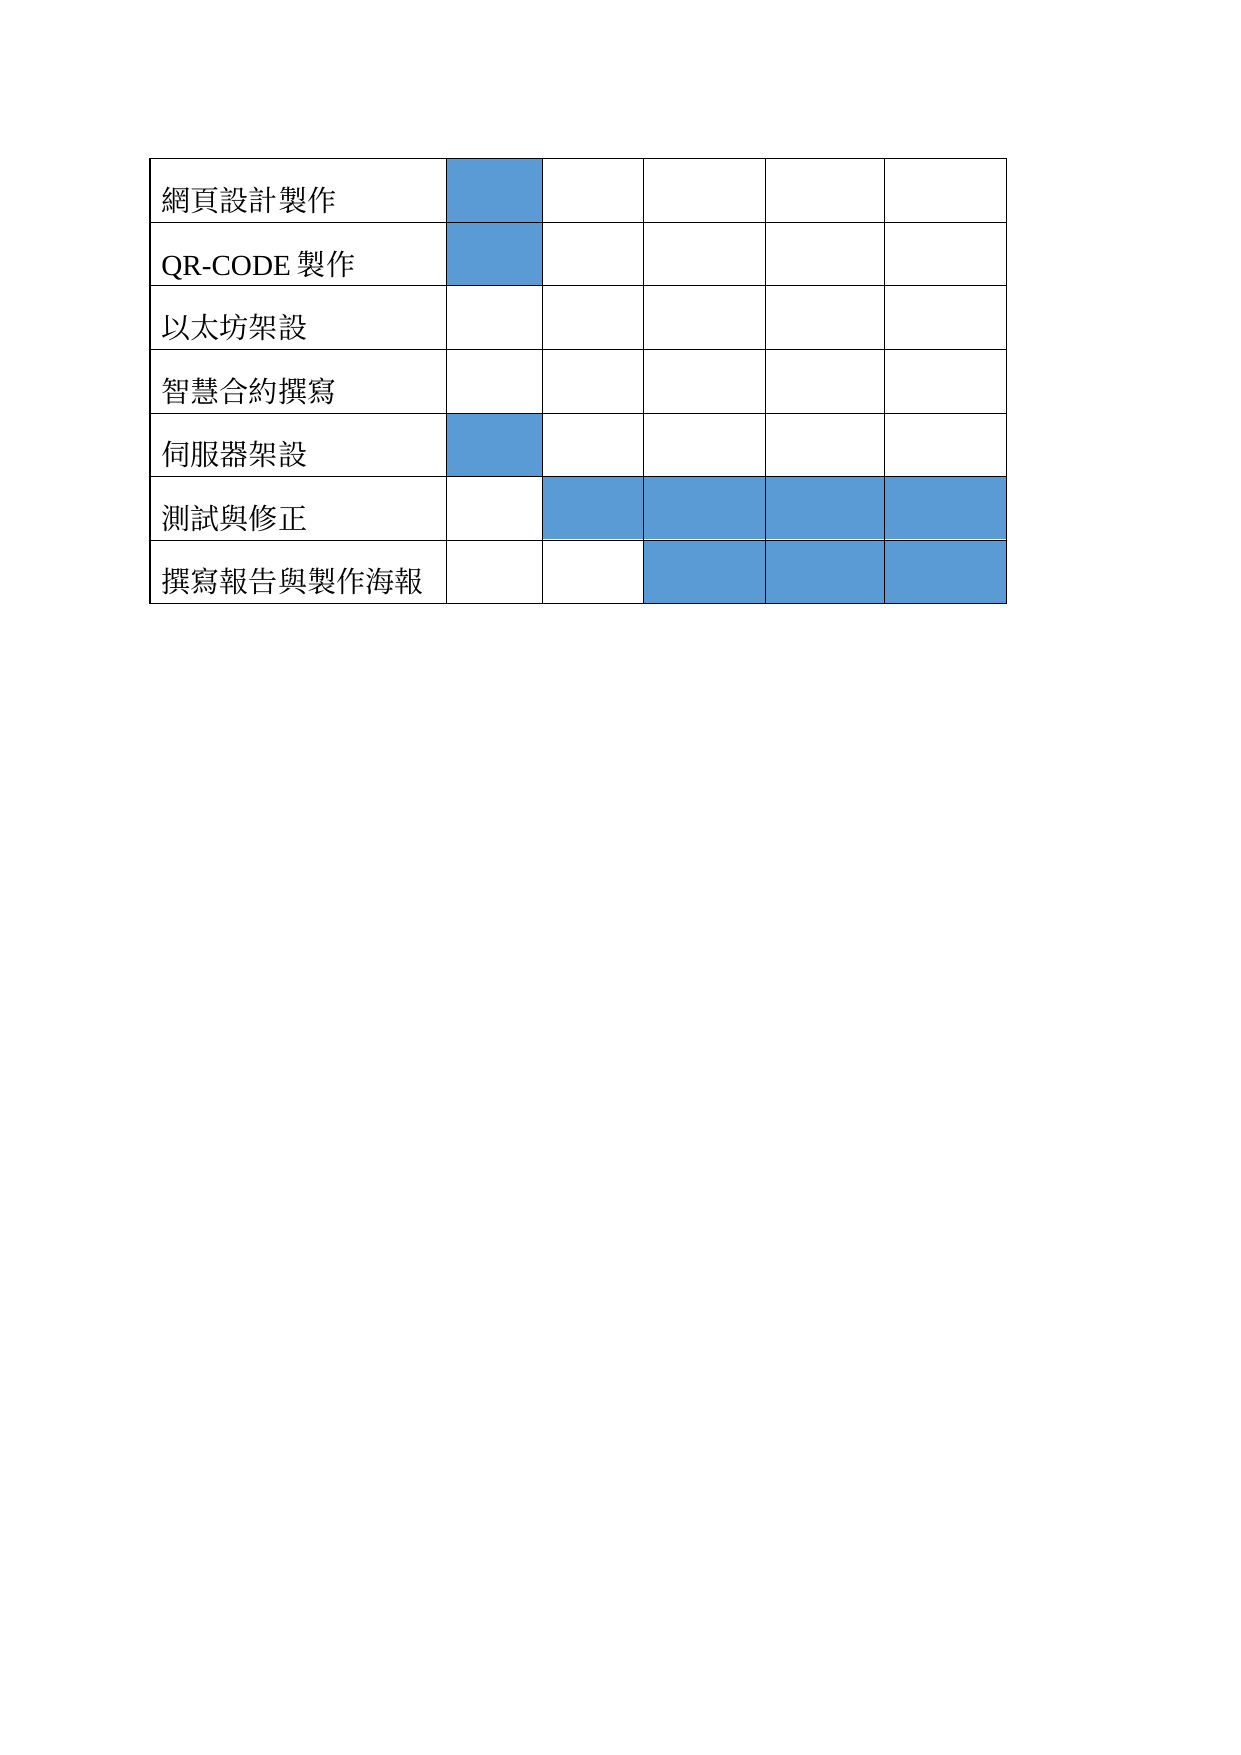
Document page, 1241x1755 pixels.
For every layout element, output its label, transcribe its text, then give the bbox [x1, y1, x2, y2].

table_cell [543, 159, 643, 222]
table_cell [644, 350, 765, 412]
table_cell 測試與修正 [151, 477, 446, 539]
table_cell 智慧合約撰寫 [151, 350, 446, 412]
table_cell [766, 541, 884, 603]
table_cell [885, 541, 1006, 603]
table_cell 撰寫報告與製作海報 [151, 541, 446, 603]
table_cell 網頁設計製作 [151, 159, 446, 222]
table_cell [885, 414, 1006, 476]
table_cell [766, 286, 884, 349]
table_cell [447, 414, 542, 476]
table_cell QR-CODE製作 [151, 223, 446, 285]
table_cell [543, 286, 643, 349]
table_cell [885, 159, 1006, 222]
table_cell [766, 223, 884, 285]
table_cell 以太坊架設 [151, 286, 446, 349]
table_cell [644, 414, 765, 476]
table_cell [766, 350, 884, 412]
table_cell [644, 286, 765, 349]
table_cell [644, 223, 765, 285]
table_cell [543, 477, 643, 539]
table_cell [543, 541, 643, 603]
table_cell [644, 159, 765, 222]
table_cell [885, 350, 1006, 412]
table_cell [447, 477, 542, 539]
table_cell [885, 286, 1006, 349]
table_cell [766, 414, 884, 476]
table_cell [885, 223, 1006, 285]
table_cell [447, 350, 542, 412]
table_cell [644, 477, 765, 539]
table_cell [644, 541, 765, 603]
table_cell [543, 350, 643, 412]
table_cell [447, 159, 542, 222]
table_cell [766, 477, 884, 539]
table_cell [447, 223, 542, 285]
table_cell [885, 477, 1006, 539]
table_cell [543, 414, 643, 476]
table_cell [543, 223, 643, 285]
table_cell 伺服器架設 [151, 414, 446, 476]
table_cell [766, 159, 884, 222]
table_cell [447, 286, 542, 349]
table_cell [447, 541, 542, 603]
